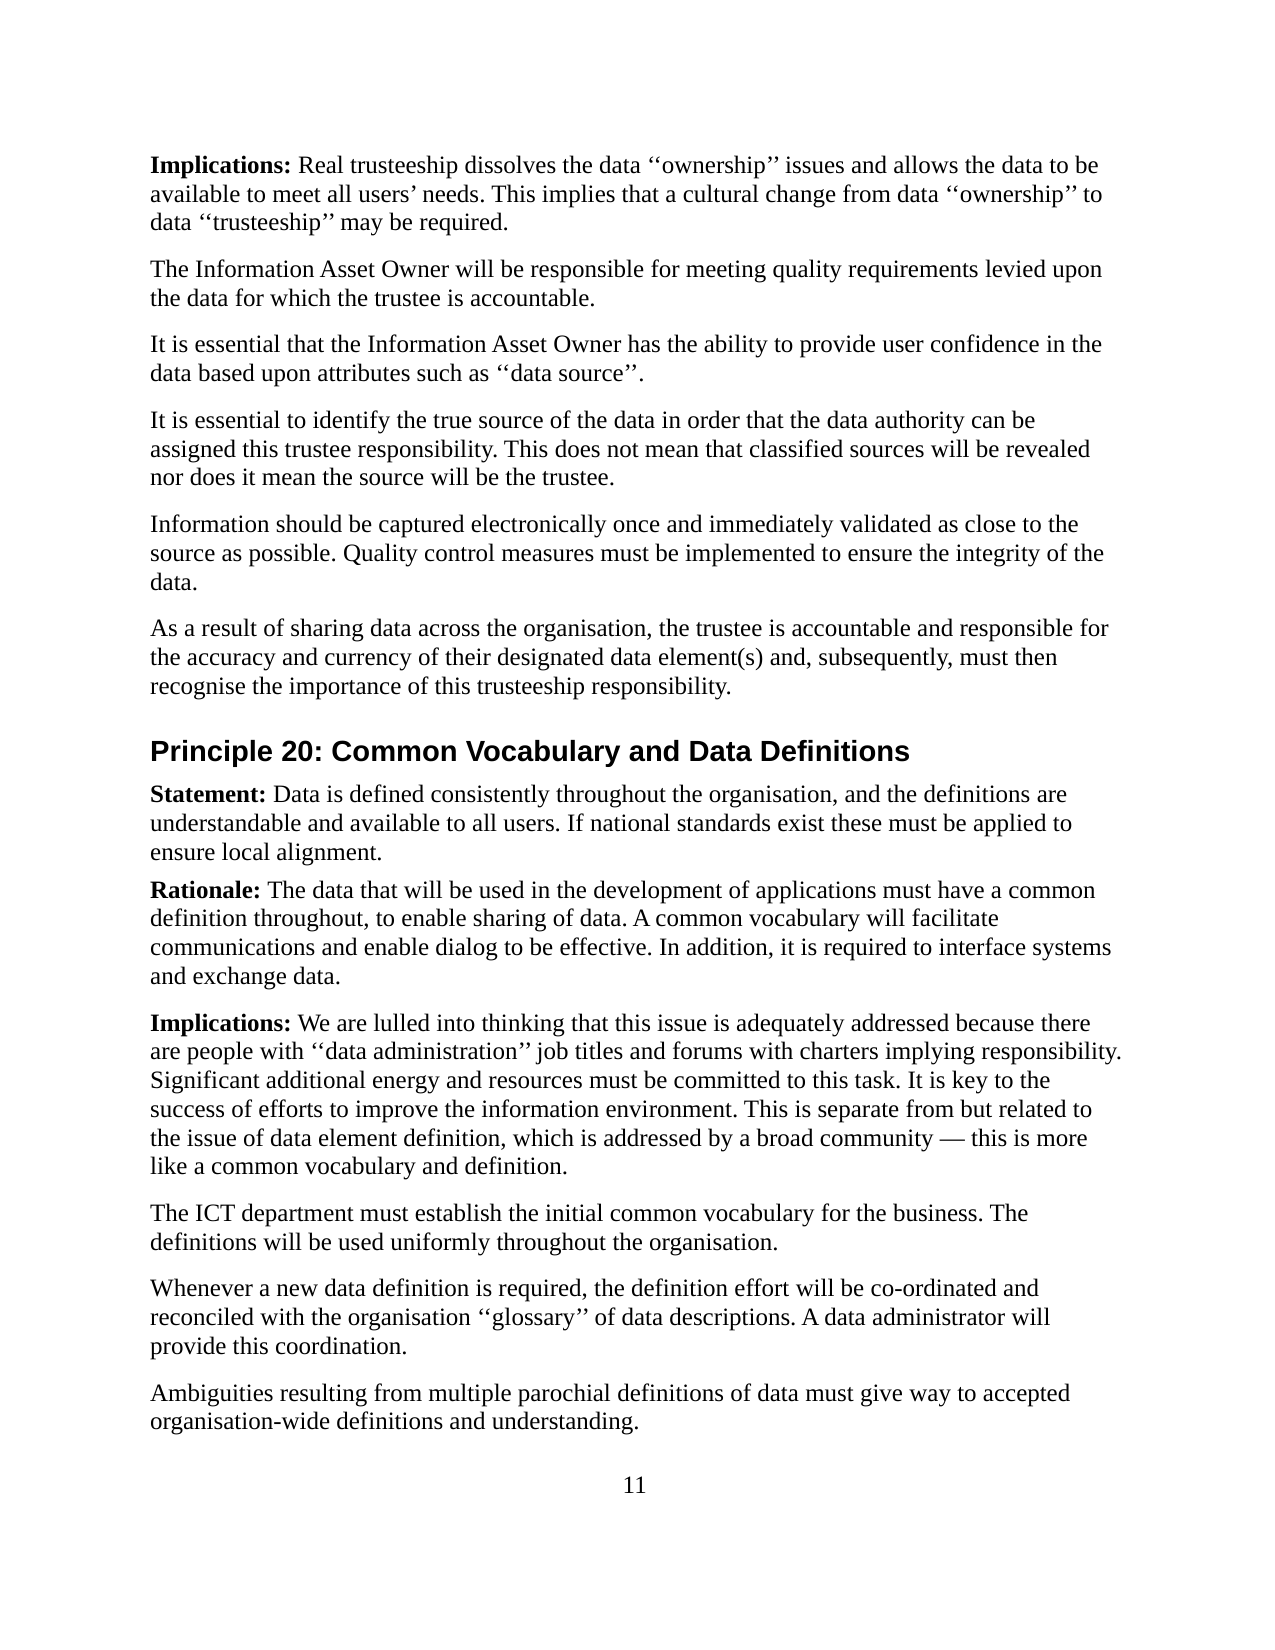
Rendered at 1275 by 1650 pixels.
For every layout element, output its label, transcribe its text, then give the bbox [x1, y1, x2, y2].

text Implications: Real trusteeship dissolves the data ‘‘ownership’’ issues and allows the data to be available to meet all users’ needs. This implies that a cultural change from data ‘‘ownership’’ to data ‘‘trusteeship’’ may be required. [150, 150, 1125, 236]
text Information should be captured electronically once and immediately validated as close to the source as possible. Quality control measures must be implemented to ensure the integrity of the data. [150, 509, 1125, 595]
text As a result of sharing data across the organisation, the trustee is accountable and responsible for the accuracy and currency of their designated data element(s) and, subsequently, must then recognise the importance of this trusteeship responsibility. [150, 613, 1125, 699]
text It is essential that the Information Asset Owner has the ability to provide user confidence in the data based upon attributes such as ‘‘data source’’. [150, 329, 1125, 387]
text The Information Asset Owner will be responsible for meeting quality requirements levied upon the data for which the trustee is accountable. [150, 254, 1125, 312]
text The ICT department must establish the initial common vocabulary for the business. The definitions will be used uniformly throughout the organisation. [150, 1198, 1125, 1256]
text Implications: We are lulled into thinking that this issue is adequately addressed because there are people with ‘‘data administration’’ job titles and forums with charters implying responsibility. Significant additional energy and resources must be committed to this task. It is key to the success of efforts to improve the information environment. This is separate from but related to the issue of data element definition, which is addressed by a broad community — this is more like a common vocabulary and definition. [150, 1008, 1125, 1180]
subtitle Principle 20: Common Vocabulary and Data Definitions [150, 733, 1125, 767]
text Ambiguities resulting from multiple parochial definitions of data must give way to accepted organisation-wide definitions and understanding. [150, 1378, 1125, 1435]
text It is essential to identify the true source of the data in order that the data authority can be assigned this trustee responsibility. This does not mean that classified sources will be revealed nor does it mean the source will be the trustee. [150, 405, 1125, 491]
text Whenever a new data definition is required, the definition effort will be co-ordinated and reconciled with the organisation ‘‘glossary’’ of data descriptions. A data administrator will provide this coordination. [150, 1273, 1125, 1360]
text Statement: Data is defined consistently throughout the organisation, and the definitions are understandable and available to all users. If national standards exist these must be applied to ensure local alignment. [150, 779, 1125, 866]
text Rationale: The data that will be used in the development of applications must have a common definition throughout, to enable sharing of data. A common vocabulary will facilitate communications and enable dialog to be effective. In addition, it is required to interface systems and exchange data. [150, 875, 1125, 990]
